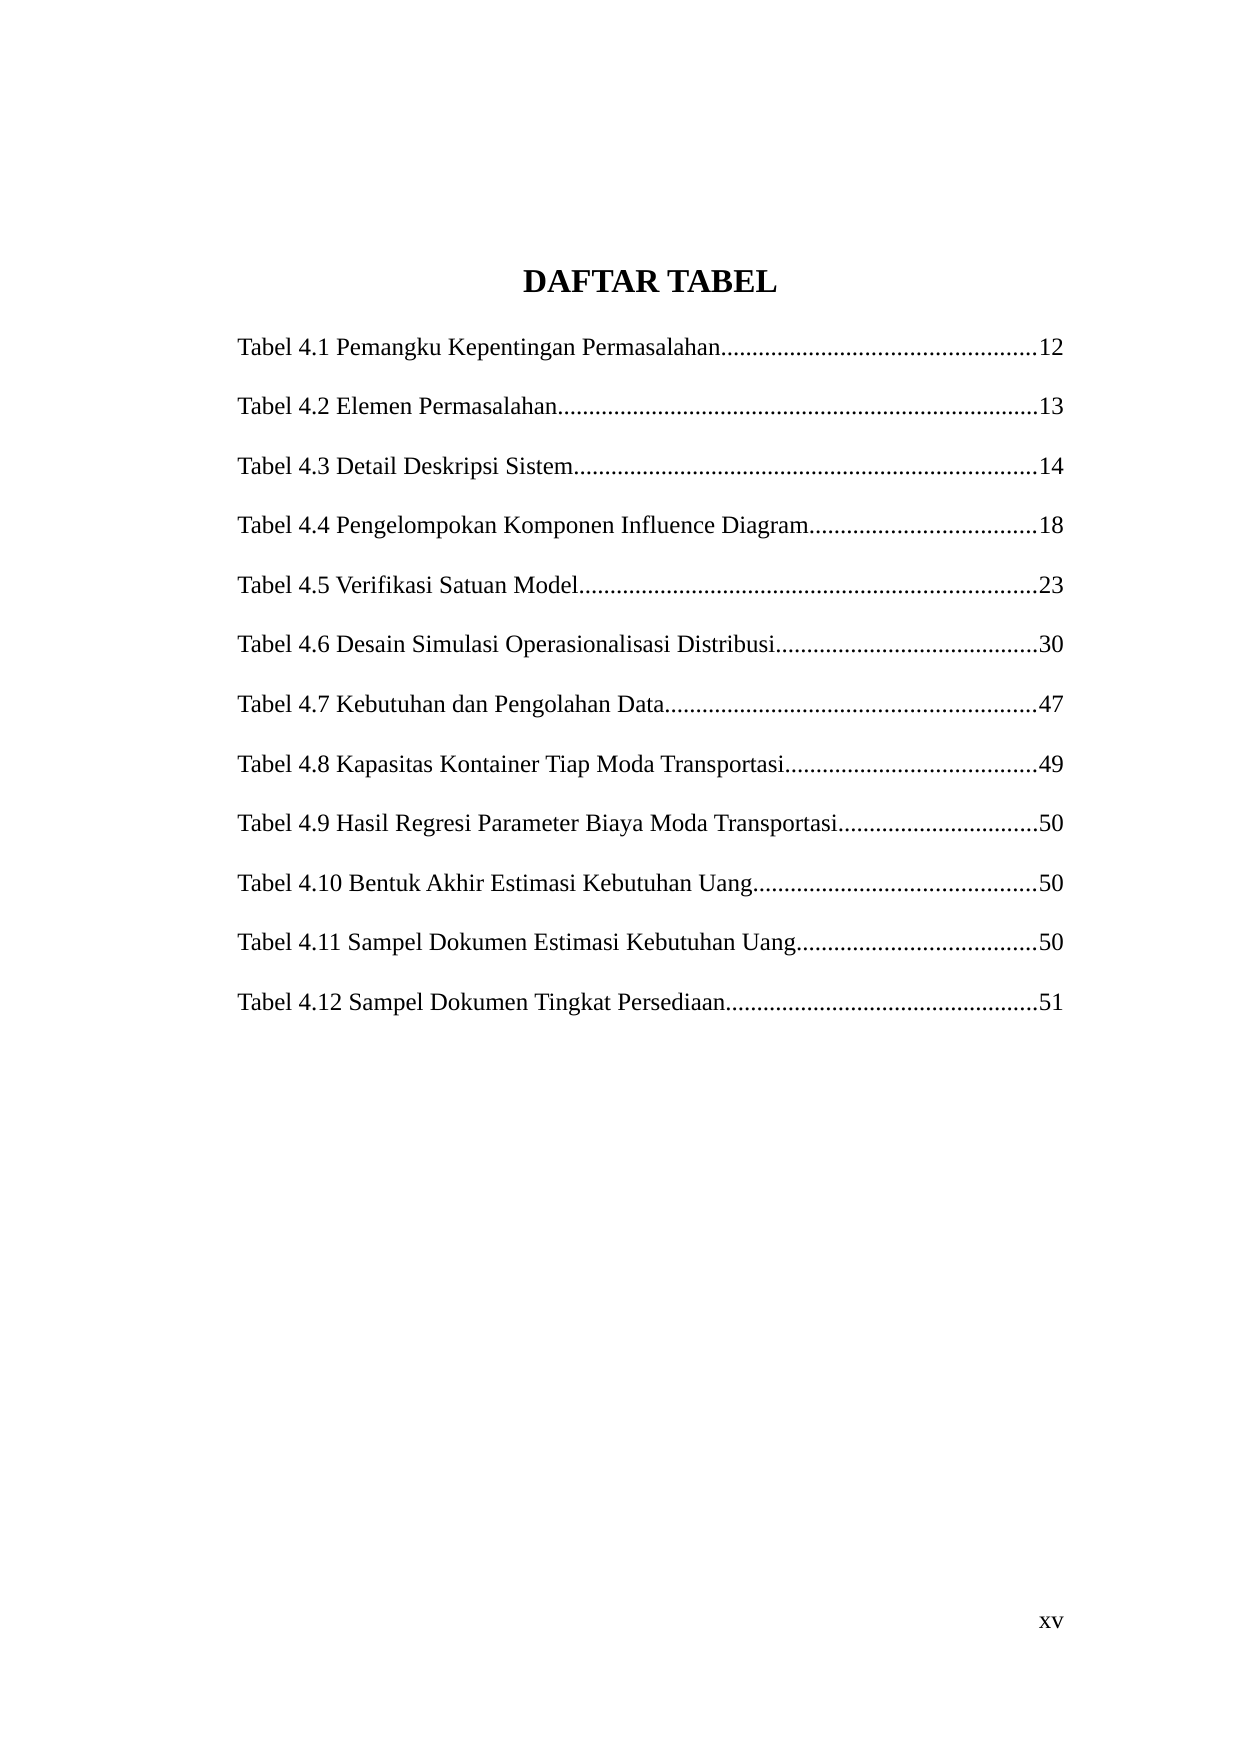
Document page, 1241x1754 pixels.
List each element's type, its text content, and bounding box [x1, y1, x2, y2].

text Tabel 4.4 Pengelompokan Komponen Influence Diagram 18 [237, 510, 1063, 539]
text Tabel 4.11 Sampel Dokumen Estimasi Kebutuhan Uang 50 [237, 927, 1063, 956]
text Tabel 4.2 Elemen Permasalahan 13 [237, 391, 1063, 420]
text Tabel 4.8 Kapasitas Kontainer Tiap Moda Transportasi 49 [237, 749, 1063, 777]
text Tabel 4.7 Kebutuhan dan Pengolahan Data 47 [237, 689, 1063, 718]
text Tabel 4.5 Verifikasi Satuan Model 23 [237, 570, 1063, 599]
text Tabel 4.1 Pemangku Kepentingan Permasalahan 12 [237, 332, 1063, 360]
text Tabel 4.9 Hasil Regresi Parameter Biaya Moda Transportasi 50 [237, 808, 1063, 837]
subtitle Daftar Tabel [237, 262, 1063, 300]
text Tabel 4.3 Detail Deskripsi Sistem 14 [237, 451, 1063, 479]
text Tabel 4.12 Sampel Dokumen Tingkat Persediaan 51 [237, 987, 1063, 1016]
text Tabel 4.10 Bentuk Akhir Estimasi Kebutuhan Uang 50 [237, 868, 1063, 897]
text Tabel 4.6 Desain Simulasi Operasionalisasi Distribusi 30 [237, 629, 1063, 658]
